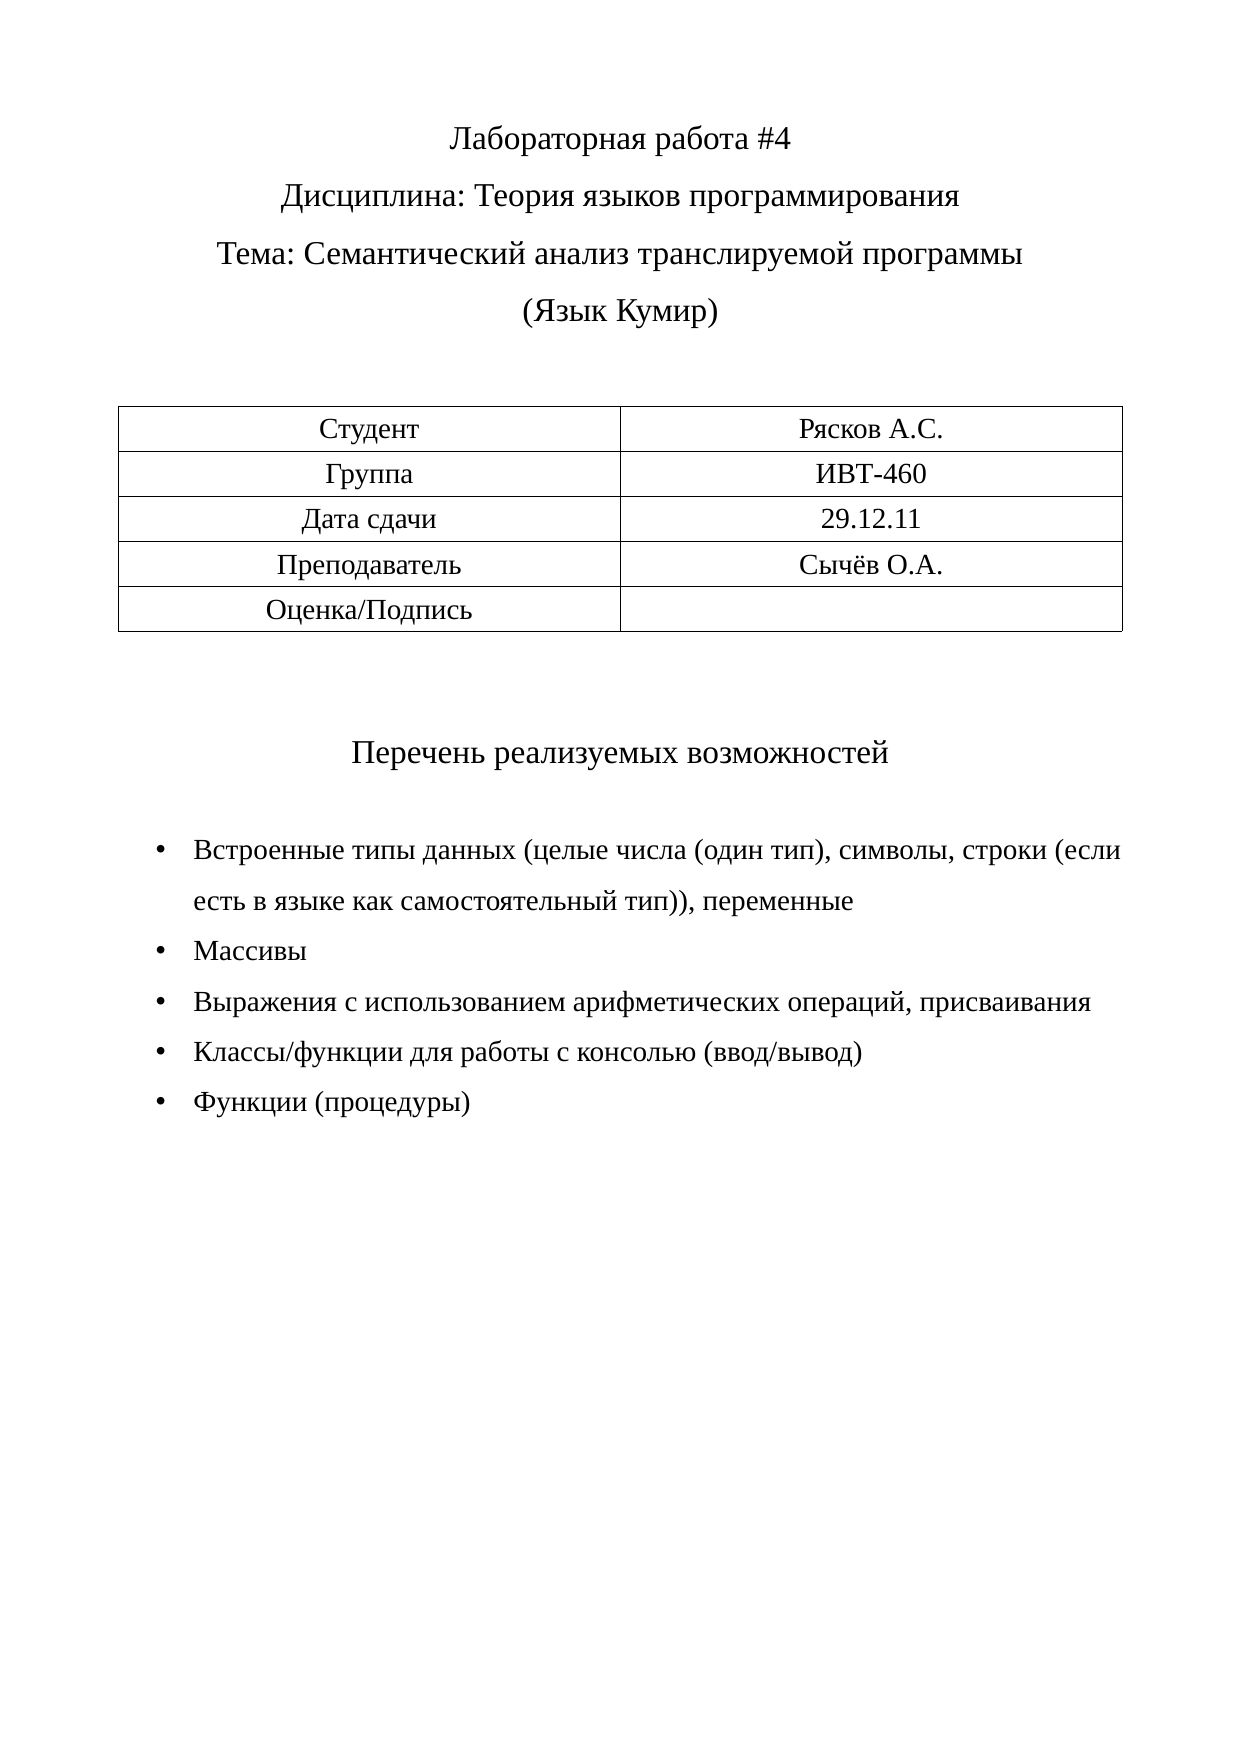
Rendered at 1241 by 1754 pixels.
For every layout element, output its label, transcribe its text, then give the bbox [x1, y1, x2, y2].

list Встроенные типы данных (целые числа (один тип), символы, строки (если есть в языке как самостоятельный тип)), переменные [156, 832, 1122, 916]
table_cell Сычёв О.А. [621, 542, 1122, 586]
list Выражения с использованием арифметических операций, присваивания [156, 984, 1122, 1017]
table_cell Преподаватель [119, 542, 620, 586]
table_cell Группа [119, 452, 620, 496]
list Массивы [156, 933, 1122, 967]
table_header Рясков А.С. [621, 407, 1122, 451]
table_cell Оценка/Подпись [119, 587, 620, 631]
table_cell Дата сдачи [119, 497, 620, 541]
table_cell [621, 587, 1122, 631]
text Тема: Семантический анализ транслируемой программы [118, 233, 1122, 271]
list Функции (процедуры) [156, 1084, 1122, 1118]
text Дисциплина: Теория языков программирования [118, 176, 1122, 214]
text Перечень реализуемых возможностей [118, 732, 1122, 770]
table_cell 29.12.11 [621, 497, 1122, 541]
table_cell ИВТ-460 [621, 452, 1122, 496]
table_header Студент [119, 407, 620, 451]
text (Язык Кумир) [118, 291, 1122, 329]
text Лабораторная работа #4 [118, 118, 1122, 156]
list Классы/функции для работы с консолью (ввод/вывод) [156, 1034, 1122, 1068]
